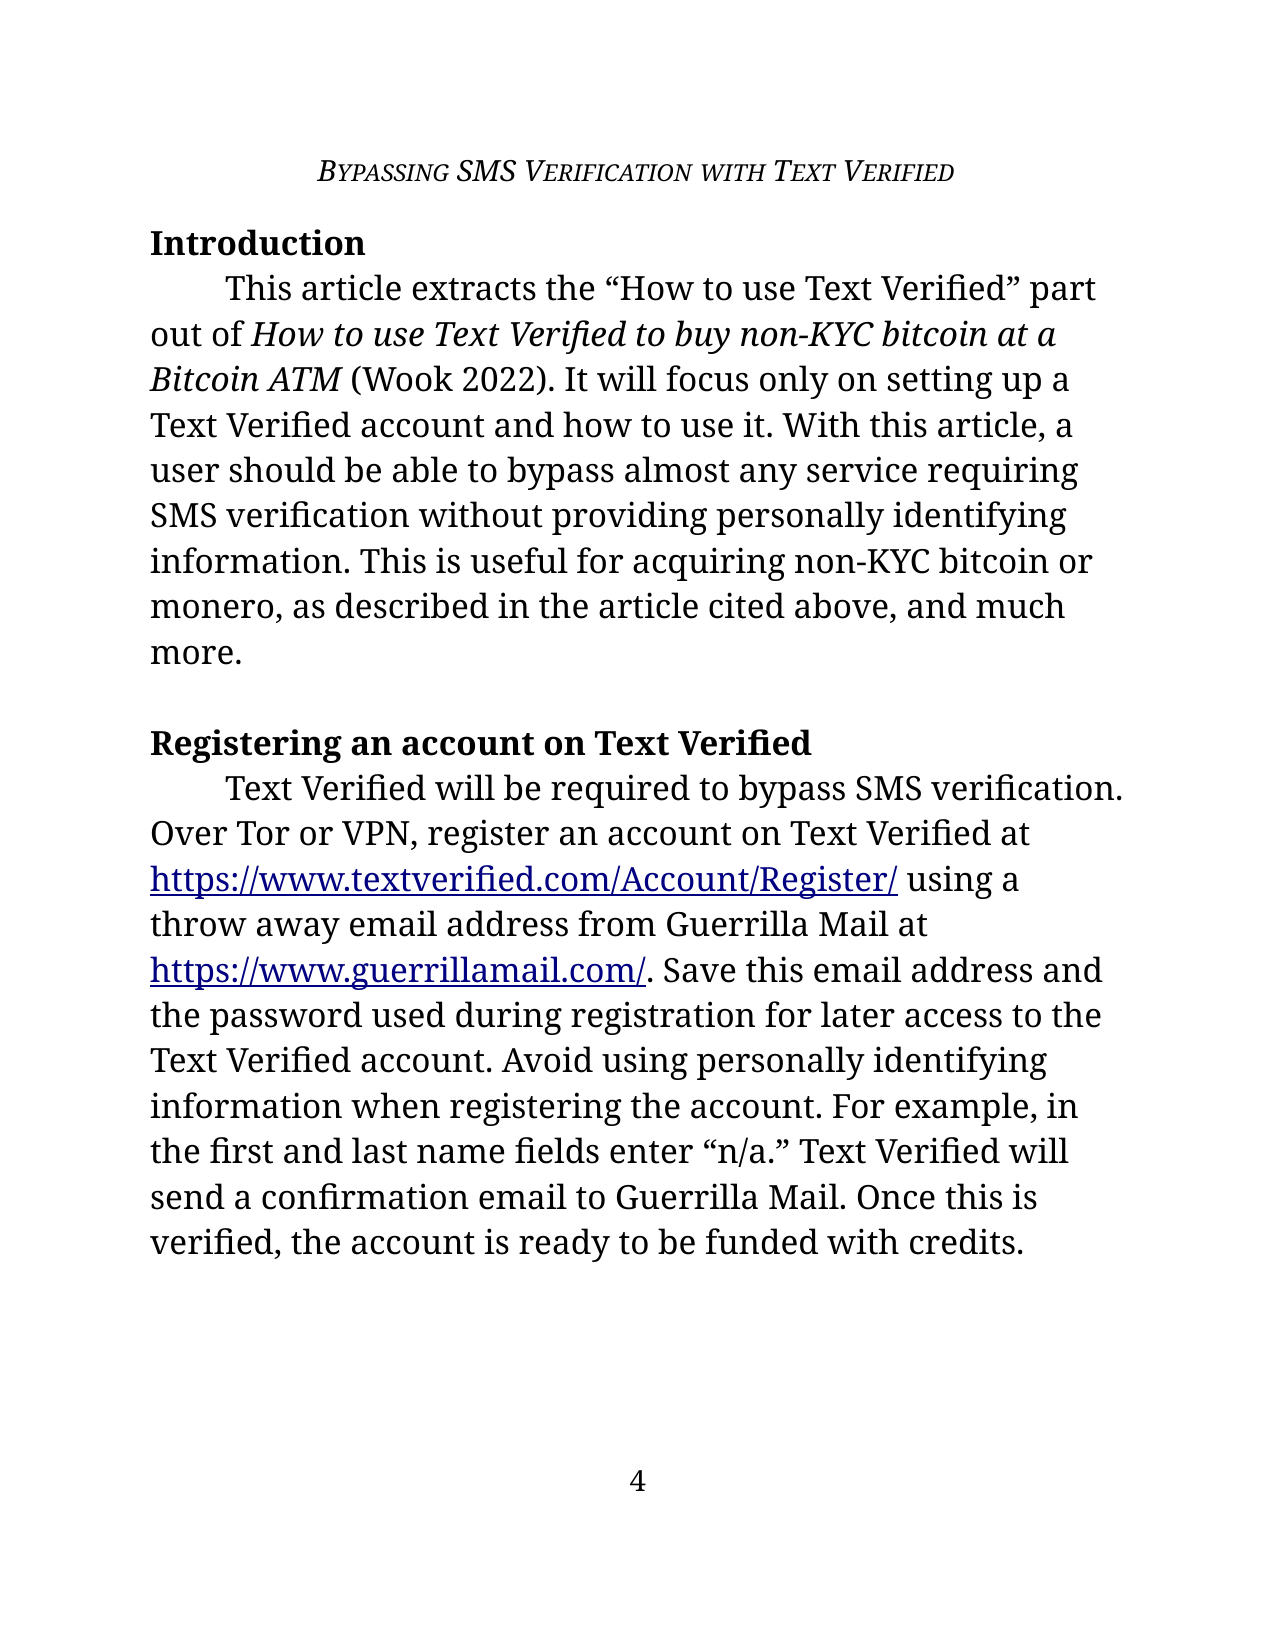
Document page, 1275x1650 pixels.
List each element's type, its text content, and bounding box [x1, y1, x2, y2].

subtitle Registering an account on Text Verified [150, 719, 1125, 765]
text This article extracts the “How to use Text Verified” part out of How to use Text Verified to buy non-KYC bitcoin at a Bitcoin ATM (Wook 2022). It will focus only on setting up a Text Verified account and how to use it. With this article, a user should be able to bypass almost any service requiring SMS verification without providing personally identifying information. This is useful for acquiring non-KYC bitcoin or monero, as described in the article cited above, and much more. [150, 265, 1125, 674]
text Text Verified will be required to bypass SMS verification. Over Tor or VPN, register an account on Text Verified at https://www.textverified.com/Account/Register/ using a throw away email address from Guerrilla Mail at https://www.guerrillamail.com/. Save this email address and the password used during registration for later access to the Text Verified account. Avoid using personally identifying information when registering the account. For example, in the first and last name fields enter “n/a.” Text Verified will send a confirmation email to Guerrilla Mail. Once this is verified, the account is ready to be funded with credits. [150, 765, 1125, 1264]
subtitle Introduction [150, 220, 1125, 265]
